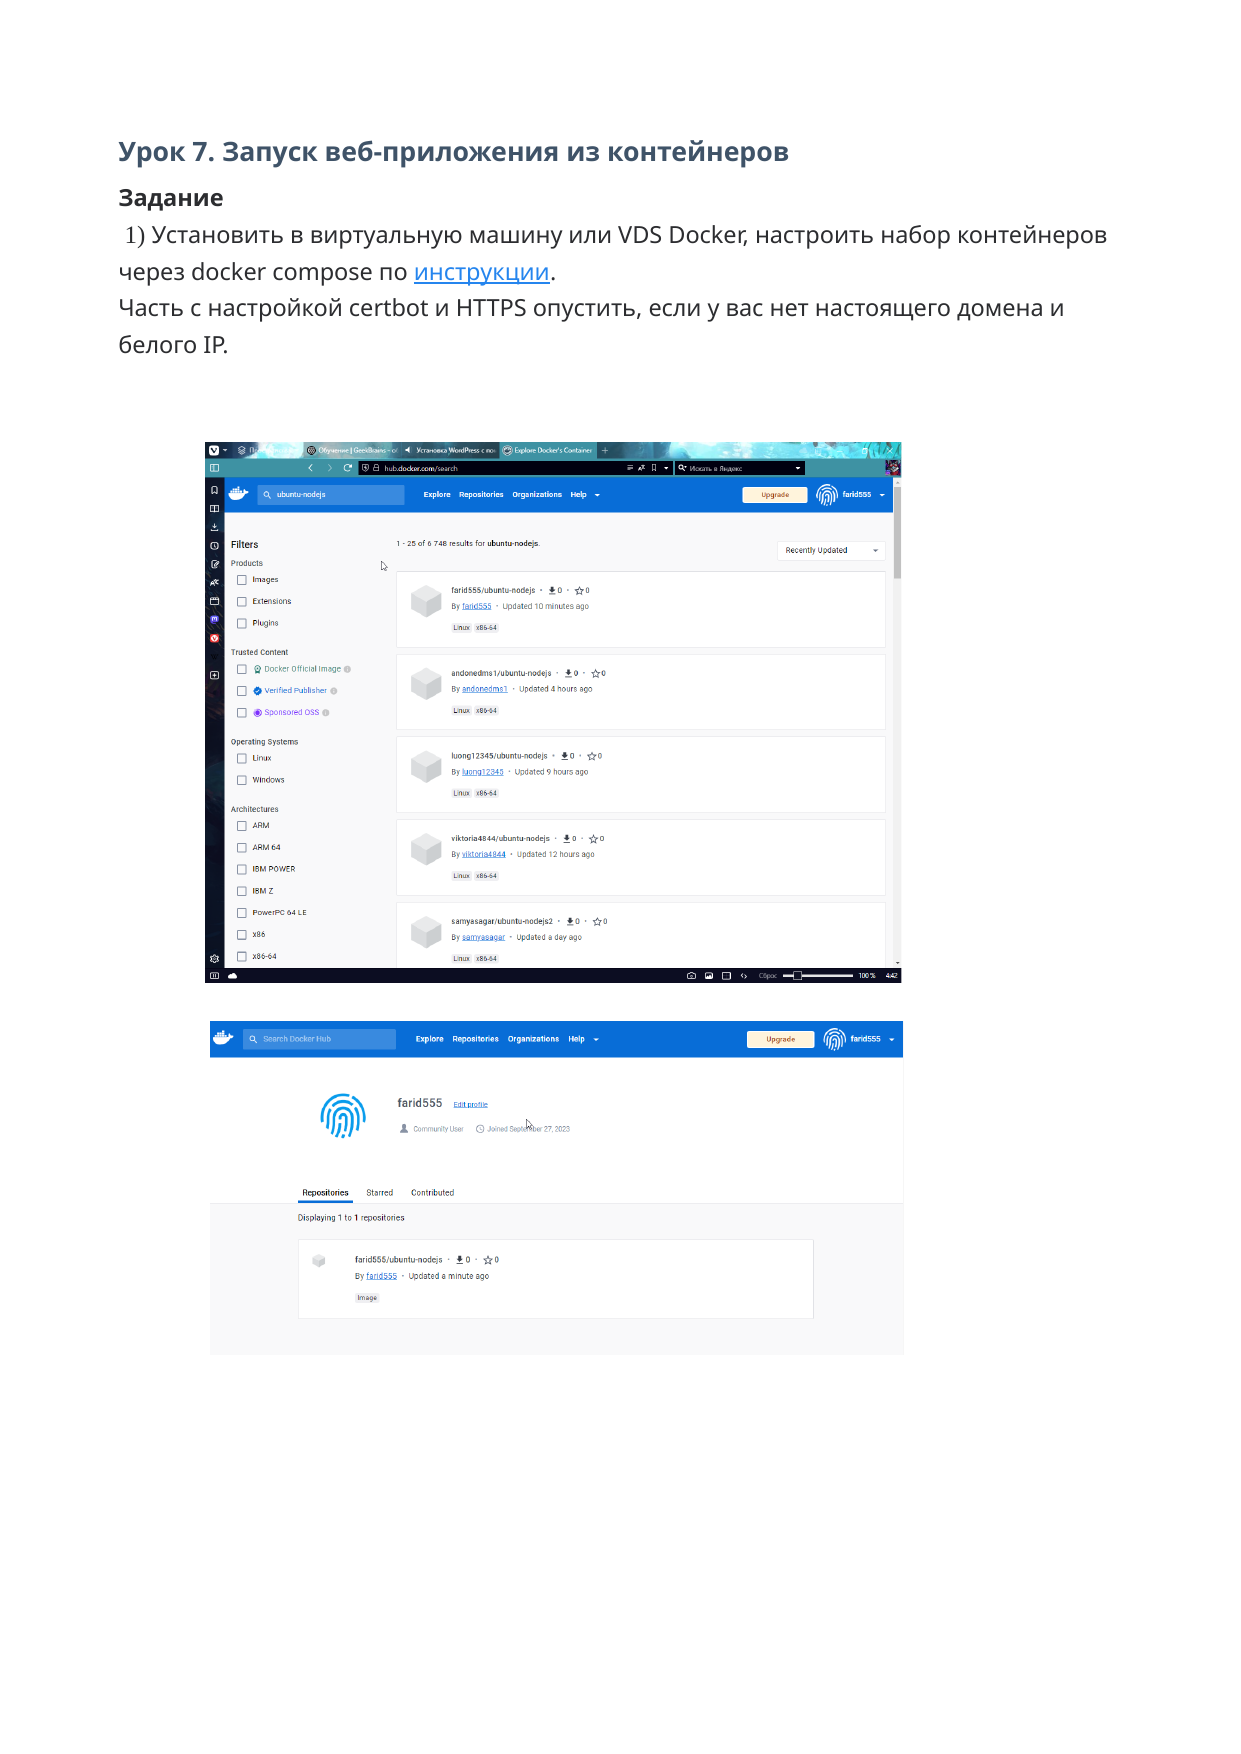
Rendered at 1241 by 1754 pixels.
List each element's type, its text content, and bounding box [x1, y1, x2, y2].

text Задание [118, 181, 1122, 213]
text 1) Установить в виртуальную машину или VDS Docker, настроить набор контейнеров через docker compose по инструкции. Часть с настройкой certbot и HTTPS опустить, если у вас нет настоящего домена и белого IP. [118, 218, 1122, 360]
subtitle Урок 7. Запуск веб-приложения из контейнеров [118, 133, 1122, 169]
picture [205, 442, 902, 983]
picture [210, 1021, 904, 1355]
